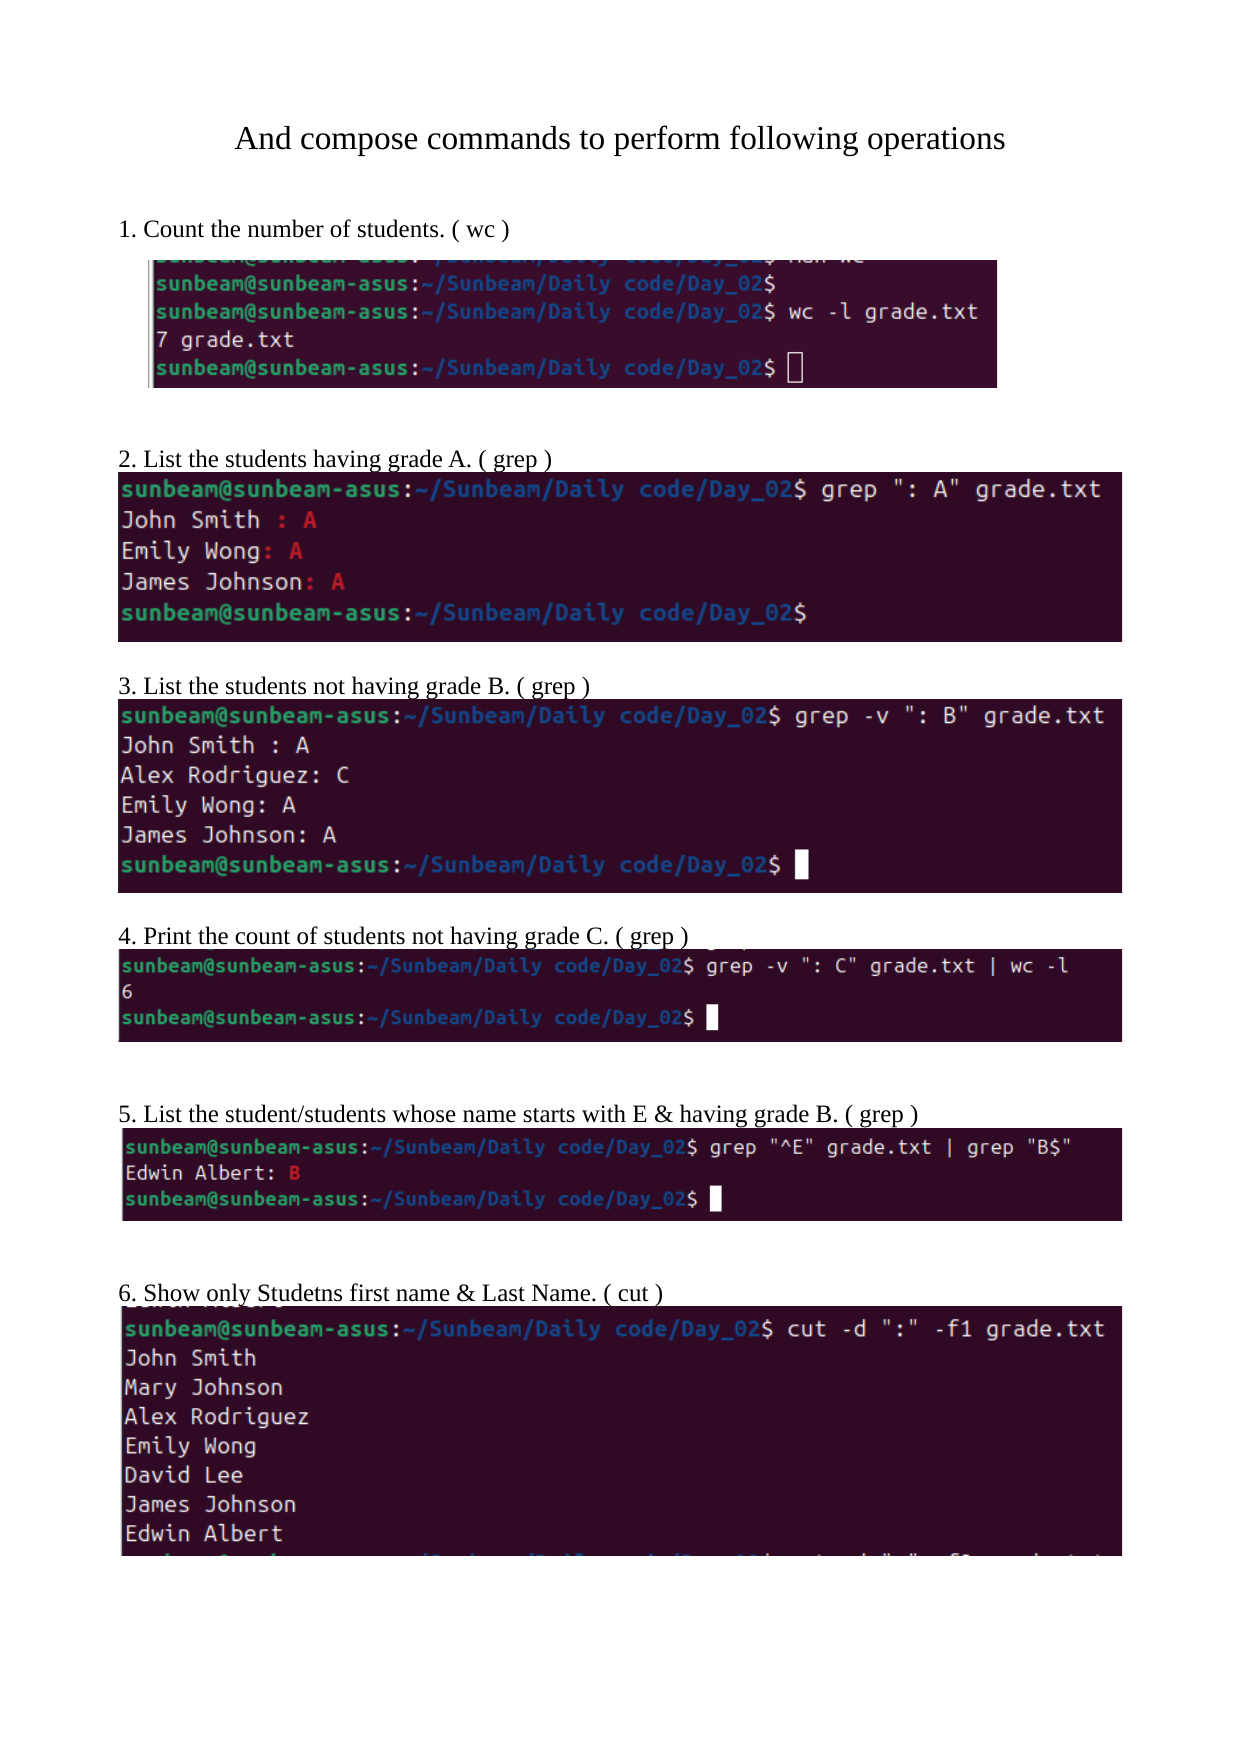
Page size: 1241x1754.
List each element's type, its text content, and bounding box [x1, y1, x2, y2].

picture [118, 472, 1123, 642]
picture [118, 1128, 1123, 1221]
text 1. Count the number of students. ( wc ) [118, 214, 1122, 243]
text And compose commands to perform following operations [118, 118, 1122, 156]
picture [118, 699, 1123, 893]
text 6. Show only Studetns first name & Last Name. ( cut ) [118, 1278, 1122, 1306]
text 3. List the students not having grade B. ( grep ) [118, 671, 1122, 699]
text 5. List the student/students whose name starts with E & having grade B. ( grep ) [118, 1099, 1122, 1128]
picture [118, 1306, 1123, 1556]
picture [138, 260, 998, 388]
text 4. Print the count of students not having grade C. ( grep ) [118, 921, 1122, 949]
text 2. List the students having grade A. ( grep ) [118, 444, 1122, 472]
picture [118, 949, 1123, 1042]
